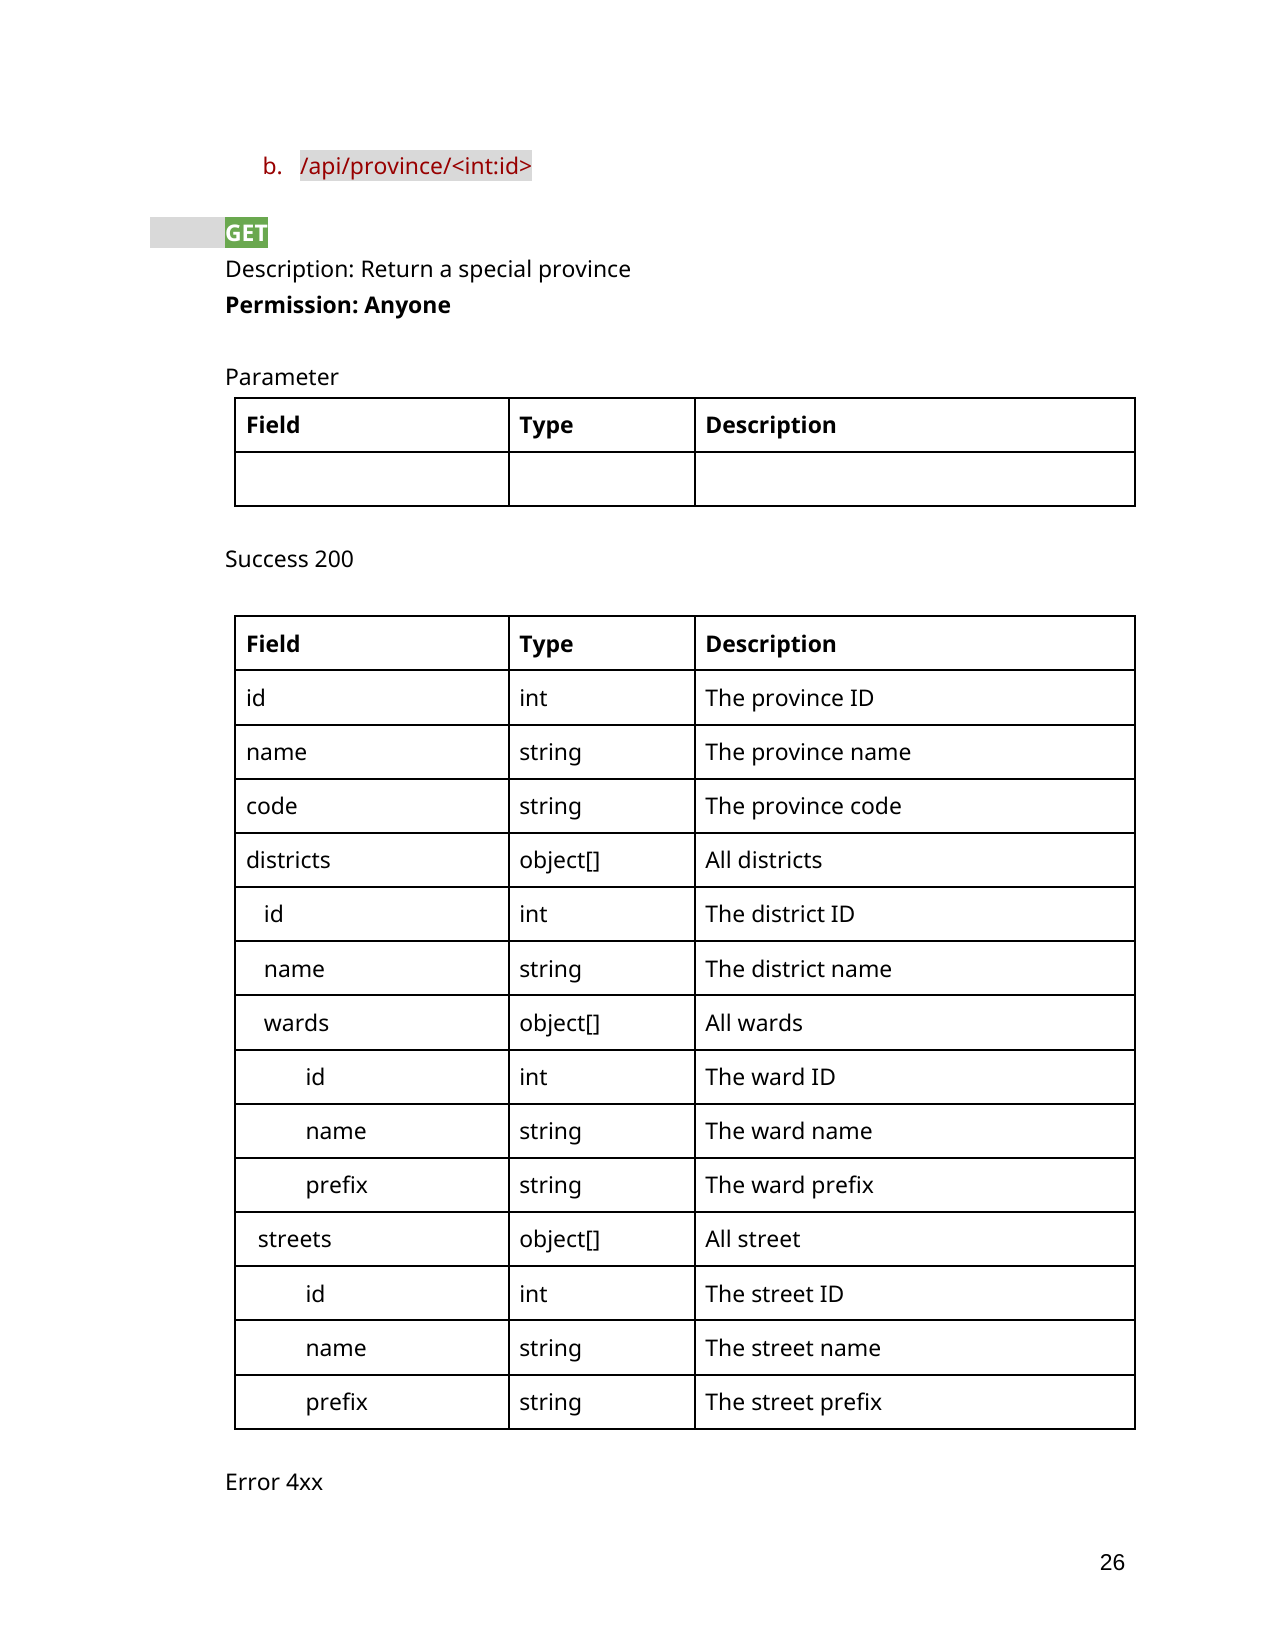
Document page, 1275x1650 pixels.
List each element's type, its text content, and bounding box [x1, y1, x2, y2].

table_cell int [510, 1267, 694, 1319]
table_header Description [696, 399, 1134, 451]
table_cell districts [236, 834, 508, 886]
table_cell string [510, 1105, 694, 1157]
table_header Type [510, 617, 694, 669]
table_cell name [236, 1105, 508, 1157]
table_cell string [510, 1376, 694, 1428]
table_cell object[] [510, 1213, 694, 1265]
table_cell id [236, 1267, 508, 1319]
table_header Description [696, 617, 1134, 669]
table_cell prefix [236, 1159, 508, 1211]
table_cell name [236, 1321, 508, 1373]
table_header Type [510, 399, 694, 451]
table_header Field [236, 617, 508, 669]
text Error 4xx [225, 1466, 1125, 1497]
table_header Field [236, 399, 508, 451]
table_cell [236, 453, 508, 505]
table_cell int [510, 888, 694, 940]
table_cell The province ID [696, 671, 1134, 723]
table_cell object[] [510, 996, 694, 1048]
table_cell [696, 453, 1134, 505]
table_cell id [236, 1051, 508, 1103]
table_cell object[] [510, 834, 694, 886]
table_cell name [236, 726, 508, 778]
text Success 200 [225, 543, 1125, 574]
table_cell [510, 453, 694, 505]
table_cell code [236, 780, 508, 832]
table_cell string [510, 780, 694, 832]
text Permission: Anyone [225, 289, 1125, 320]
table_cell All districts [696, 834, 1134, 886]
text Description: Return a special province [225, 253, 1125, 284]
table_cell id [236, 671, 508, 723]
table_cell The ward ID [696, 1051, 1134, 1103]
table_cell The district ID [696, 888, 1134, 940]
subtitle /api/province/<int:id> [532, 150, 1125, 181]
table_cell The district name [696, 942, 1134, 994]
table_cell int [510, 671, 694, 723]
table_cell The street prefix [696, 1376, 1134, 1428]
table_cell string [510, 942, 694, 994]
text GET [150, 217, 1125, 248]
table_cell int [510, 1051, 694, 1103]
table_cell prefix [236, 1376, 508, 1428]
table_cell All wards [696, 996, 1134, 1048]
table_cell name [236, 942, 508, 994]
table_cell wards [236, 996, 508, 1048]
table_cell All street [696, 1213, 1134, 1265]
table_cell streets [236, 1213, 508, 1265]
table_cell The province name [696, 726, 1134, 778]
table_cell string [510, 726, 694, 778]
subtitle /api/province/<int:id> [262, 150, 300, 181]
text Parameter [225, 361, 1125, 392]
table_cell The province code [696, 780, 1134, 832]
table_cell The street ID [696, 1267, 1134, 1319]
table_cell The street name [696, 1321, 1134, 1373]
table_cell string [510, 1159, 694, 1211]
table_cell The ward prefix [696, 1159, 1134, 1211]
table_cell The ward name [696, 1105, 1134, 1157]
table_cell string [510, 1321, 694, 1373]
table_cell id [236, 888, 508, 940]
